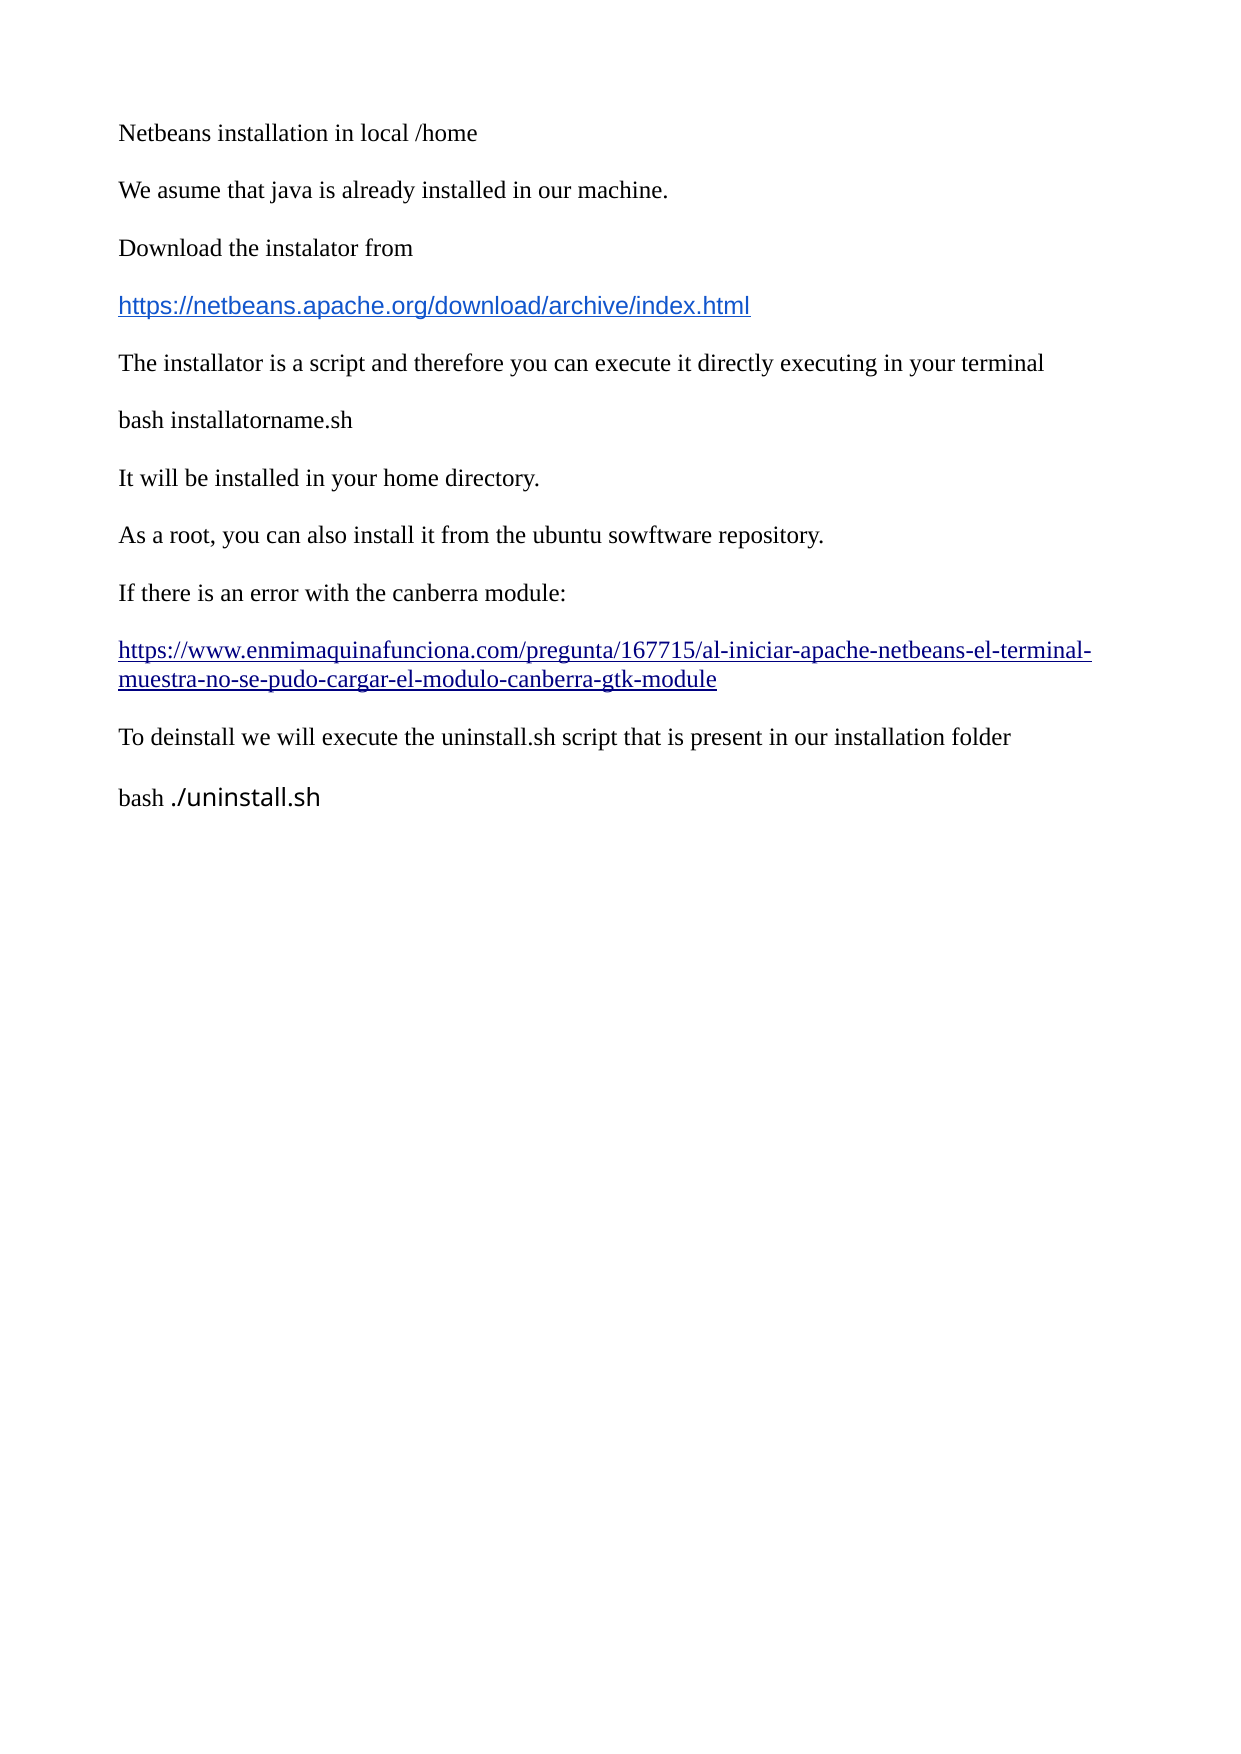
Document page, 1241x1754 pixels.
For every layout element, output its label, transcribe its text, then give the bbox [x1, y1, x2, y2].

text https://www.enmimaquinafunciona.com/pregunta/167715/al-iniciar-apache-netbeans-el-terminal-muestra-no-se-pudo-cargar-el-modulo-canberra-gtk-module [118, 636, 1122, 693]
text The installator is a script and therefore you can execute it directly executing in your terminal [118, 348, 1122, 377]
text Download the instalator from [118, 233, 1122, 262]
text We asume that java is already installed in our machine. [118, 176, 1122, 204]
text bash installatorname.sh [118, 406, 1122, 434]
text Netbeans installation in local /home [118, 118, 1122, 147]
text It will be installed in your home directory. [118, 463, 1122, 492]
text To deinstall we will execute the uninstall.sh script that is present in our installation folder [118, 722, 1122, 751]
text bash ./uninstall.sh [118, 779, 1122, 813]
text As a root, you can also install it from the ubuntu sowftware repository. [118, 521, 1122, 549]
text https://netbeans.apache.org/download/archive/index.html [118, 291, 1122, 319]
text If there is an error with the canberra module: [118, 578, 1122, 607]
